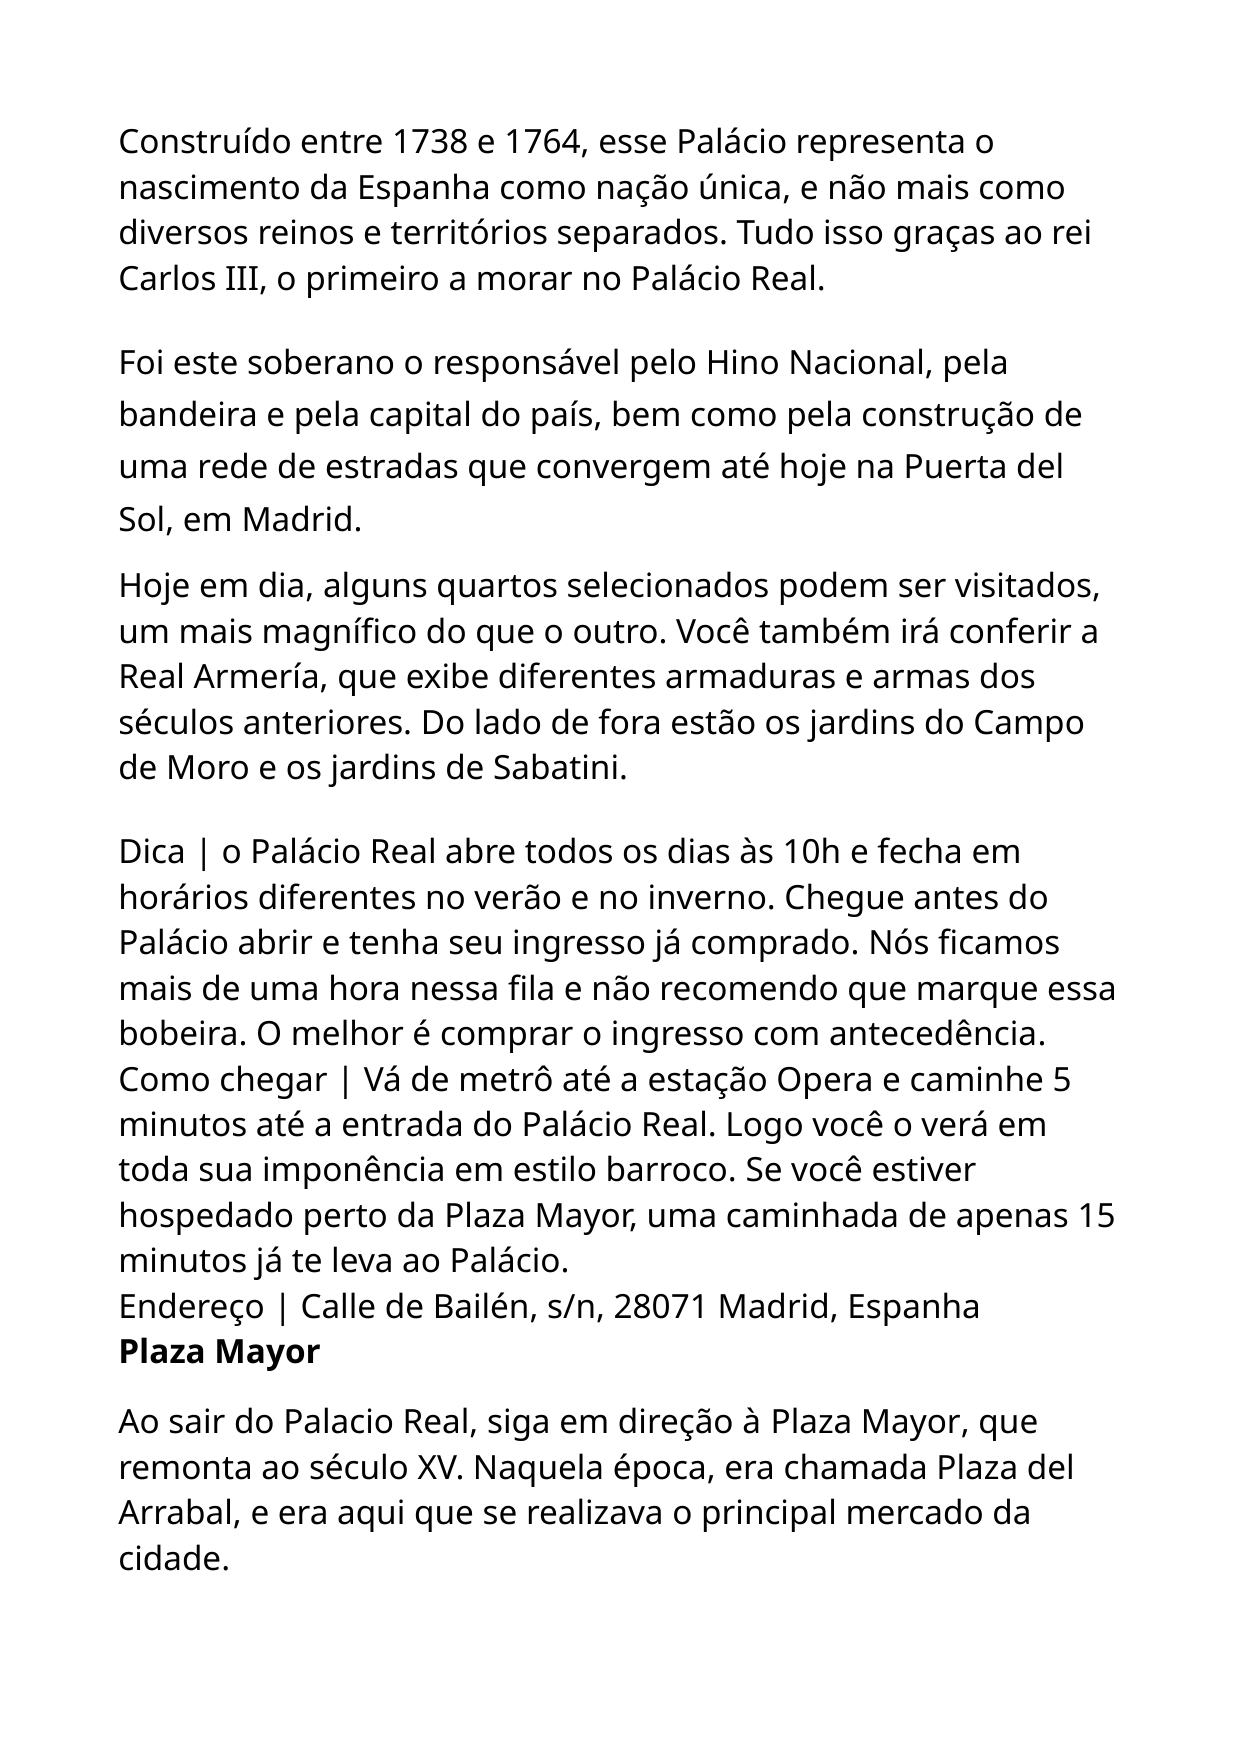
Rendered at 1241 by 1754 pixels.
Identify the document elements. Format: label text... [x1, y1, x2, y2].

text Hoje em dia, alguns quartos selecionados podem ser visitados, um mais magnífico do que o outro. Você também irá conferir a Real Armería, que exibe diferentes armaduras e armas dos séculos anteriores. Do lado de fora estão os jardins do Campo de Moro e os jardins de Sabatini. [118, 562, 1122, 789]
text Ao sair do Palacio Real, siga em direção à Plaza Mayor, que remonta ao século XV. Naquela época, era chamada Plaza del Arrabal, e era aqui que se realizava o principal mercado da cidade. [118, 1398, 1122, 1580]
text Dica | o Palácio Real abre todos os dias às 10h e fecha em horários diferentes no verão e no inverno. Chegue antes do Palácio abrir e tenha seu ingresso já comprado. Nós ficamos mais de uma hora nessa fila e não recomendo que marque essa bobeira. O melhor é comprar o ingresso com antecedência. [118, 828, 1122, 1055]
text Como chegar | Vá de metrô até a estação Opera e caminhe 5 minutos até a entrada do Palácio Real. Logo você o verá em toda sua imponência em estilo barroco. Se você estiver hospedado perto da Plaza Mayor, uma caminhada de apenas 15 minutos já te leva ao Palácio. [118, 1055, 1122, 1282]
text Endereço | Calle de Bailén, s/n, 28071 Madrid, Espanha [118, 1282, 1122, 1328]
text Foi este soberano o responsável pelo Hino Nacional, pela bandeira e pela capital do país, bem como pela construção de uma rede de estradas que convergem até hoje na Puerta del Sol, em Madrid. [118, 339, 1122, 541]
subtitle Plaza Mayor [118, 1328, 1122, 1373]
text Construído entre 1738 e 1764, esse Palácio representa o nascimento da Espanha como nação única, e não mais como diversos reinos e territórios separados. Tudo isso graças ao rei Carlos III, o primeiro a morar no Palácio Real. [118, 118, 1122, 300]
